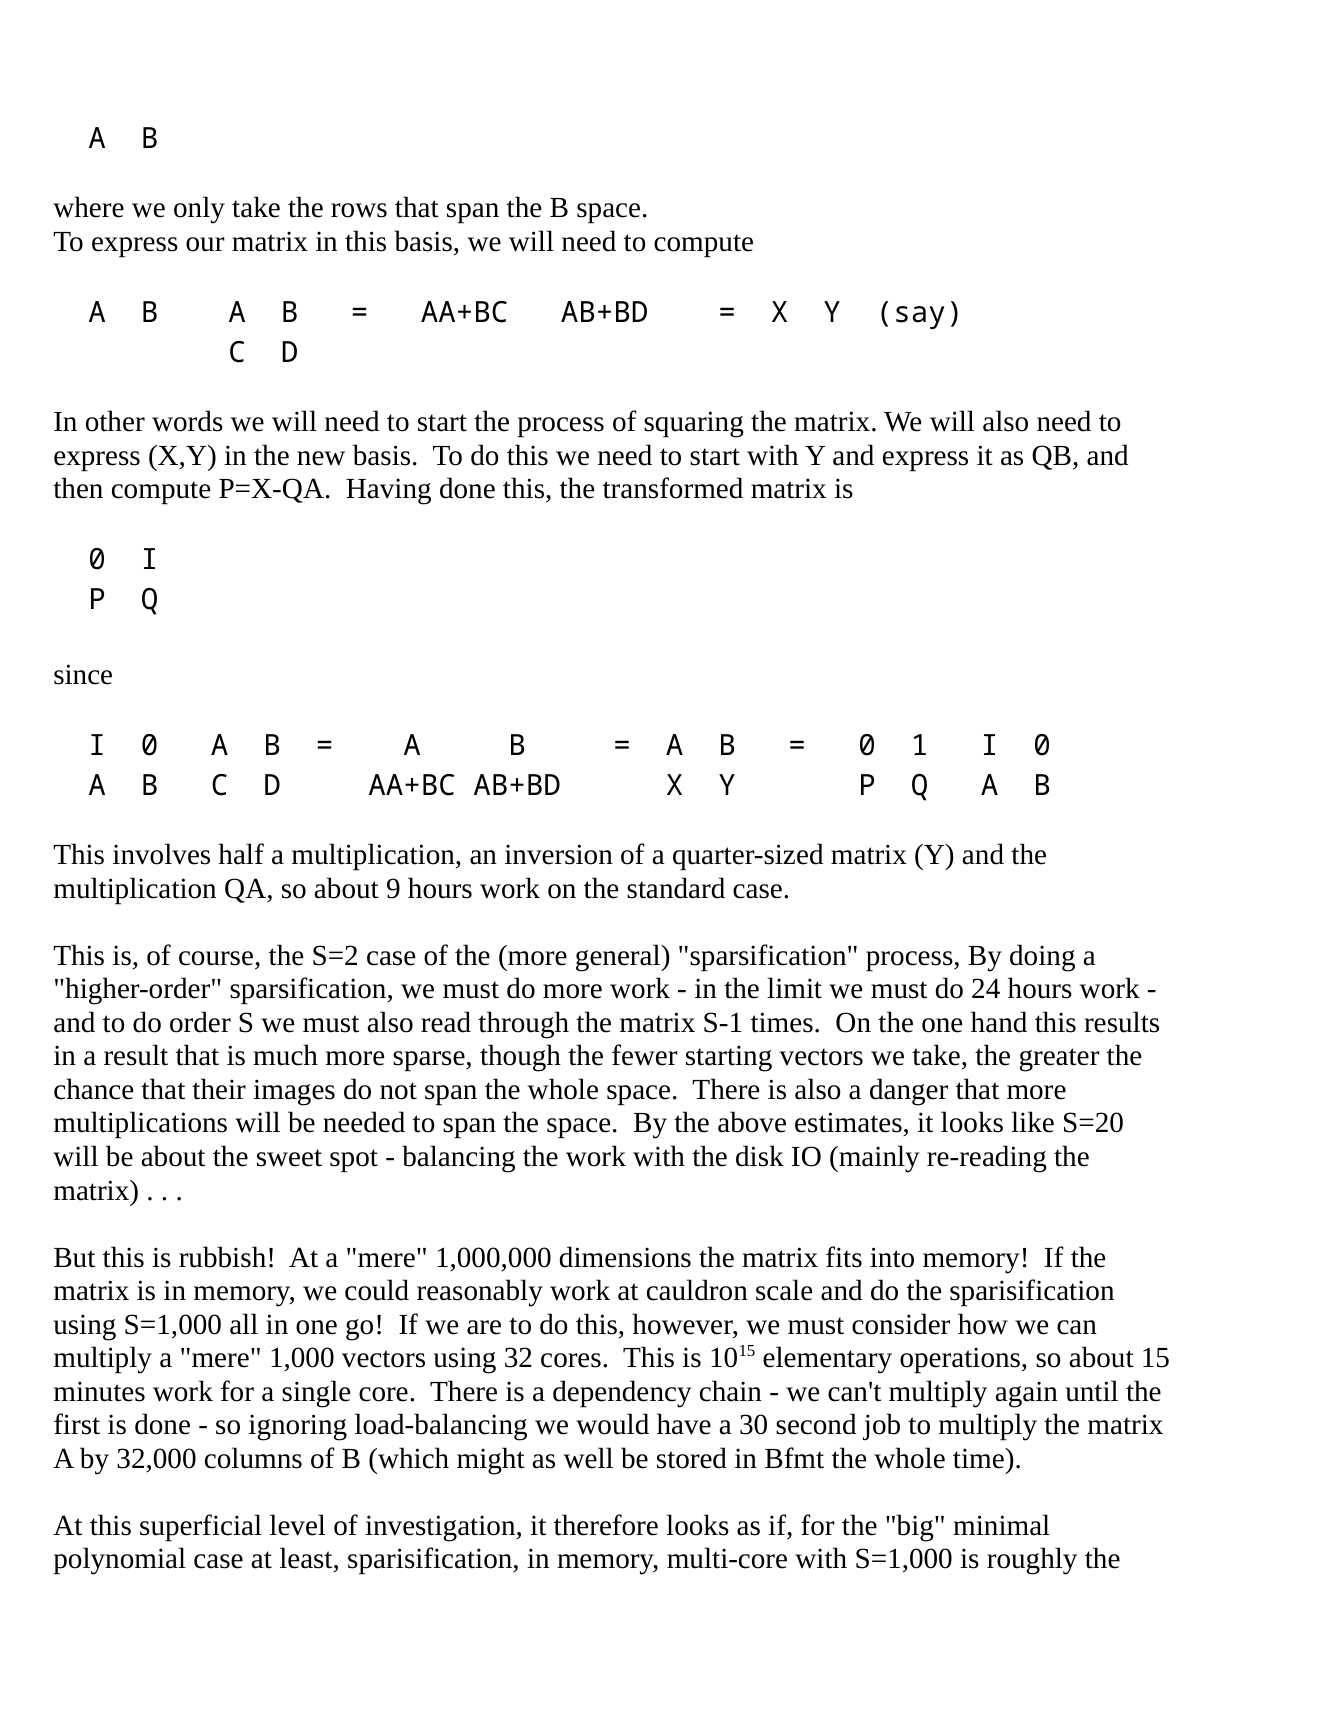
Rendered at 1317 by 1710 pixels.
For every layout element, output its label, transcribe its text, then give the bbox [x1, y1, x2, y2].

text At this superficial level of investigation, it therefore looks as if, for the "big" minimal polynomial case at least, sparisification, in memory, multi-core with S=1,000 is roughly the [53, 1508, 1174, 1575]
text A B C D AA+BC AB+BD X Y P Q A B [53, 764, 1174, 804]
text But this is rubbish! At a "mere" 1,000,000 dimensions the matrix fits into memory! If the matrix is in memory, we could reasonably work at cauldron scale and do the sparisification using S=1,000 all in one go! If we are to do this, however, we must consider how we can multiply a "mere" 1,000 vectors using 32 cores. This is 1015 elementary operations, so about 15 minutes work for a single core. There is a dependency chain - we can't multiply again until the first is done - so ignoring load-balancing we would have a 30 second job to multiply the matrix A by 32,000 columns of B (which might as well be stored in Bfmt the whole time). [53, 1240, 1174, 1474]
text To express our matrix in this basis, we will need to compute [53, 224, 1174, 258]
text since [53, 657, 1174, 691]
text This involves half a multiplication, an inversion of a quarter-sized matrix (Y) and the multiplication QA, so about 9 hours work on the standard case. [53, 837, 1174, 904]
text A B [53, 117, 1174, 157]
text In other words we will need to start the process of squaring the matrix. We will also need to express (X,Y) in the new basis. To do this we need to start with Y and express it as QB, and then compute P=X-QA. Having done this, the transformed matrix is [53, 404, 1174, 505]
text 0 I [53, 538, 1174, 578]
text This is, of course, the S=2 case of the (more general) "sparsification" process, By doing a "higher-order" sparsification, we must do more work - in the limit we must do 24 hours work - and to do order S we must also read through the matrix S-1 times. On the one hand this results in a result that is much more sparse, though the fewer starting vectors we take, the greater the chance that their images do not span the whole space. There is also a danger that more multiplications will be needed to span the space. By the above estimates, it looks like S=20 will be about the sweet spot - balancing the work with the disk IO (mainly re-reading the matrix) . . . [53, 938, 1174, 1206]
text A B A B = AA+BC AB+BD = X Y (say) [53, 291, 1174, 331]
text C D [53, 331, 1174, 371]
text I 0 A B = A B = A B = 0 1 I 0 [53, 724, 1174, 764]
text where we only take the rows that span the B space. [53, 191, 1174, 224]
text P Q [53, 578, 1174, 618]
